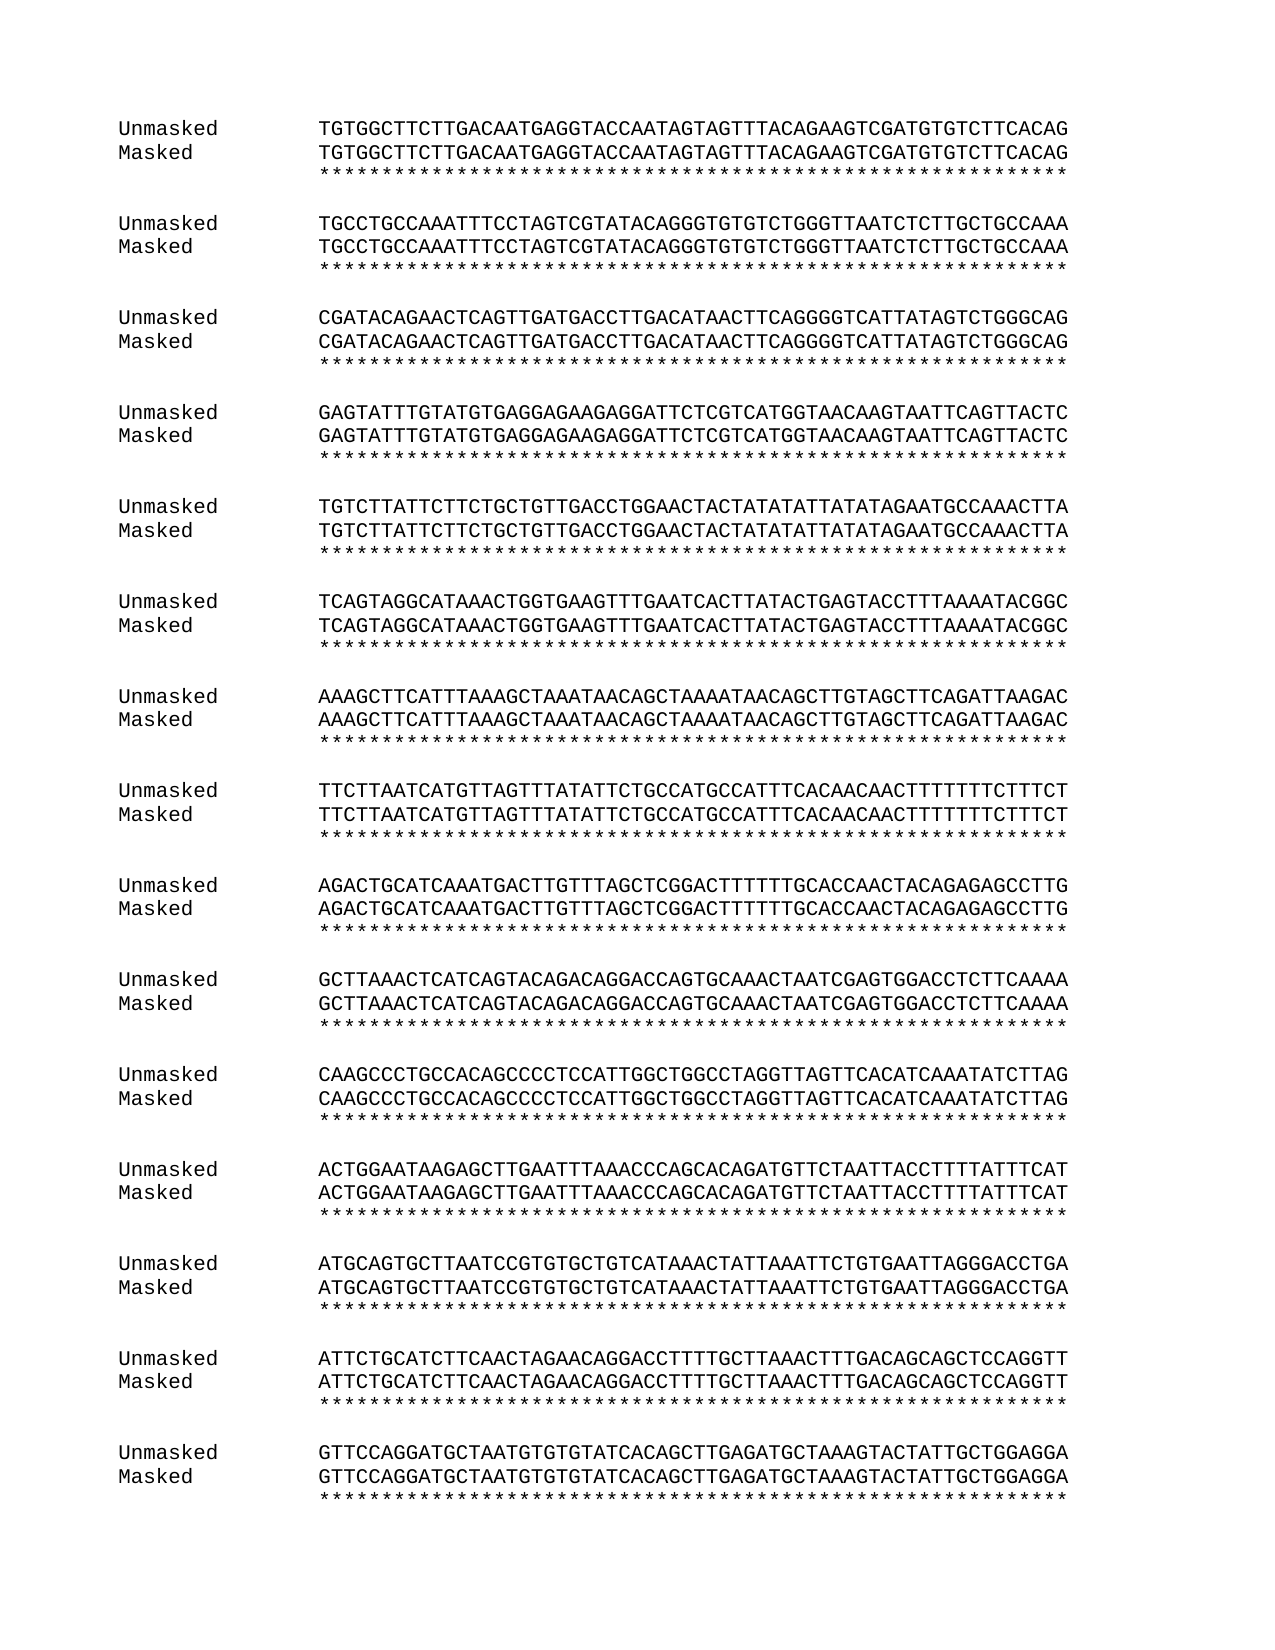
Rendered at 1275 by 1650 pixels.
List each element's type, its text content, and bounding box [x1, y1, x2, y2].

text Unmasked TTCTTAATCATGTTAGTTTATATTCTGCCATGCCATTTCACAACAACTTTTTTTCTTTCT [118, 780, 1157, 804]
text ************************************************************ [118, 1300, 1157, 1324]
text ************************************************************ [118, 638, 1157, 662]
text ************************************************************ [118, 827, 1157, 851]
text Masked ATGCAGTGCTTAATCCGTGTGCTGTCATAAACTATTAAATTCTGTGAATTAGGGACCTGA [118, 1277, 1157, 1300]
text Unmasked ACTGGAATAAGAGCTTGAATTTAAACCCAGCACAGATGTTCTAATTACCTTTTATTTCAT [118, 1158, 1157, 1182]
text Unmasked TGTGGCTTCTTGACAATGAGGTACCAATAGTAGTTTACAGAAGTCGATGTGTCTTCACAG [118, 118, 1157, 142]
text Masked AAAGCTTCATTTAAAGCTAAATAACAGCTAAAATAACAGCTTGTAGCTTCAGATTAAGAC [118, 709, 1157, 733]
text Masked TGTGGCTTCTTGACAATGAGGTACCAATAGTAGTTTACAGAAGTCGATGTGTCTTCACAG [118, 142, 1157, 165]
text ************************************************************ [118, 1489, 1157, 1513]
text ************************************************************ [118, 165, 1157, 189]
text Masked CAAGCCCTGCCACAGCCCCTCCATTGGCTGGCCTAGGTTAGTTCACATCAAATATCTTAG [118, 1088, 1157, 1111]
text Masked TGTCTTATTCTTCTGCTGTTGACCTGGAACTACTATATATTATATAGAATGCCAAACTTA [118, 520, 1157, 544]
text ************************************************************ [118, 354, 1157, 378]
text ************************************************************ [118, 1395, 1157, 1419]
text Unmasked ATGCAGTGCTTAATCCGTGTGCTGTCATAAACTATTAAATTCTGTGAATTAGGGACCTGA [118, 1253, 1157, 1277]
text Masked ATTCTGCATCTTCAACTAGAACAGGACCTTTTGCTTAAACTTTGACAGCAGCTCCAGGTT [118, 1371, 1157, 1395]
text Unmasked CAAGCCCTGCCACAGCCCCTCCATTGGCTGGCCTAGGTTAGTTCACATCAAATATCTTAG [118, 1064, 1157, 1088]
text ************************************************************ [118, 733, 1157, 757]
text Unmasked TCAGTAGGCATAAACTGGTGAAGTTTGAATCACTTATACTGAGTACCTTTAAAATACGGC [118, 591, 1157, 615]
text Masked TCAGTAGGCATAAACTGGTGAAGTTTGAATCACTTATACTGAGTACCTTTAAAATACGGC [118, 615, 1157, 638]
text Unmasked GCTTAAACTCATCAGTACAGACAGGACCAGTGCAAACTAATCGAGTGGACCTCTTCAAAA [118, 969, 1157, 993]
text Unmasked GAGTATTTGTATGTGAGGAGAAGAGGATTCTCGTCATGGTAACAAGTAATTCAGTTACTC [118, 402, 1157, 426]
text ************************************************************ [118, 449, 1157, 473]
text Masked TTCTTAATCATGTTAGTTTATATTCTGCCATGCCATTTCACAACAACTTTTTTTCTTTCT [118, 804, 1157, 827]
text Masked CGATACAGAACTCAGTTGATGACCTTGACATAACTTCAGGGGTCATTATAGTCTGGGCAG [118, 331, 1157, 354]
text Unmasked TGCCTGCCAAATTTCCTAGTCGTATACAGGGTGTGTCTGGGTTAATCTCTTGCTGCCAAA [118, 213, 1157, 236]
text Masked ACTGGAATAAGAGCTTGAATTTAAACCCAGCACAGATGTTCTAATTACCTTTTATTTCAT [118, 1182, 1157, 1206]
text Unmasked TGTCTTATTCTTCTGCTGTTGACCTGGAACTACTATATATTATATAGAATGCCAAACTTA [118, 496, 1157, 520]
text ************************************************************ [118, 922, 1157, 946]
text Masked GTTCCAGGATGCTAATGTGTGTATCACAGCTTGAGATGCTAAAGTACTATTGCTGGAGGA [118, 1466, 1157, 1489]
text Unmasked AGACTGCATCAAATGACTTGTTTAGCTCGGACTTTTTTGCACCAACTACAGAGAGCCTTG [118, 875, 1157, 898]
text ************************************************************ [118, 544, 1157, 567]
text Masked GAGTATTTGTATGTGAGGAGAAGAGGATTCTCGTCATGGTAACAAGTAATTCAGTTACTC [118, 426, 1157, 449]
text ************************************************************ [118, 1017, 1157, 1040]
text Masked GCTTAAACTCATCAGTACAGACAGGACCAGTGCAAACTAATCGAGTGGACCTCTTCAAAA [118, 993, 1157, 1017]
text ************************************************************ [118, 260, 1157, 284]
text Unmasked CGATACAGAACTCAGTTGATGACCTTGACATAACTTCAGGGGTCATTATAGTCTGGGCAG [118, 307, 1157, 331]
text Masked AGACTGCATCAAATGACTTGTTTAGCTCGGACTTTTTTGCACCAACTACAGAGAGCCTTG [118, 898, 1157, 922]
text ************************************************************ [118, 1206, 1157, 1229]
text Unmasked GTTCCAGGATGCTAATGTGTGTATCACAGCTTGAGATGCTAAAGTACTATTGCTGGAGGA [118, 1442, 1157, 1466]
text ************************************************************ [118, 1111, 1157, 1135]
text Unmasked AAAGCTTCATTTAAAGCTAAATAACAGCTAAAATAACAGCTTGTAGCTTCAGATTAAGAC [118, 686, 1157, 709]
text Masked TGCCTGCCAAATTTCCTAGTCGTATACAGGGTGTGTCTGGGTTAATCTCTTGCTGCCAAA [118, 236, 1157, 260]
text Unmasked ATTCTGCATCTTCAACTAGAACAGGACCTTTTGCTTAAACTTTGACAGCAGCTCCAGGTT [118, 1348, 1157, 1371]
